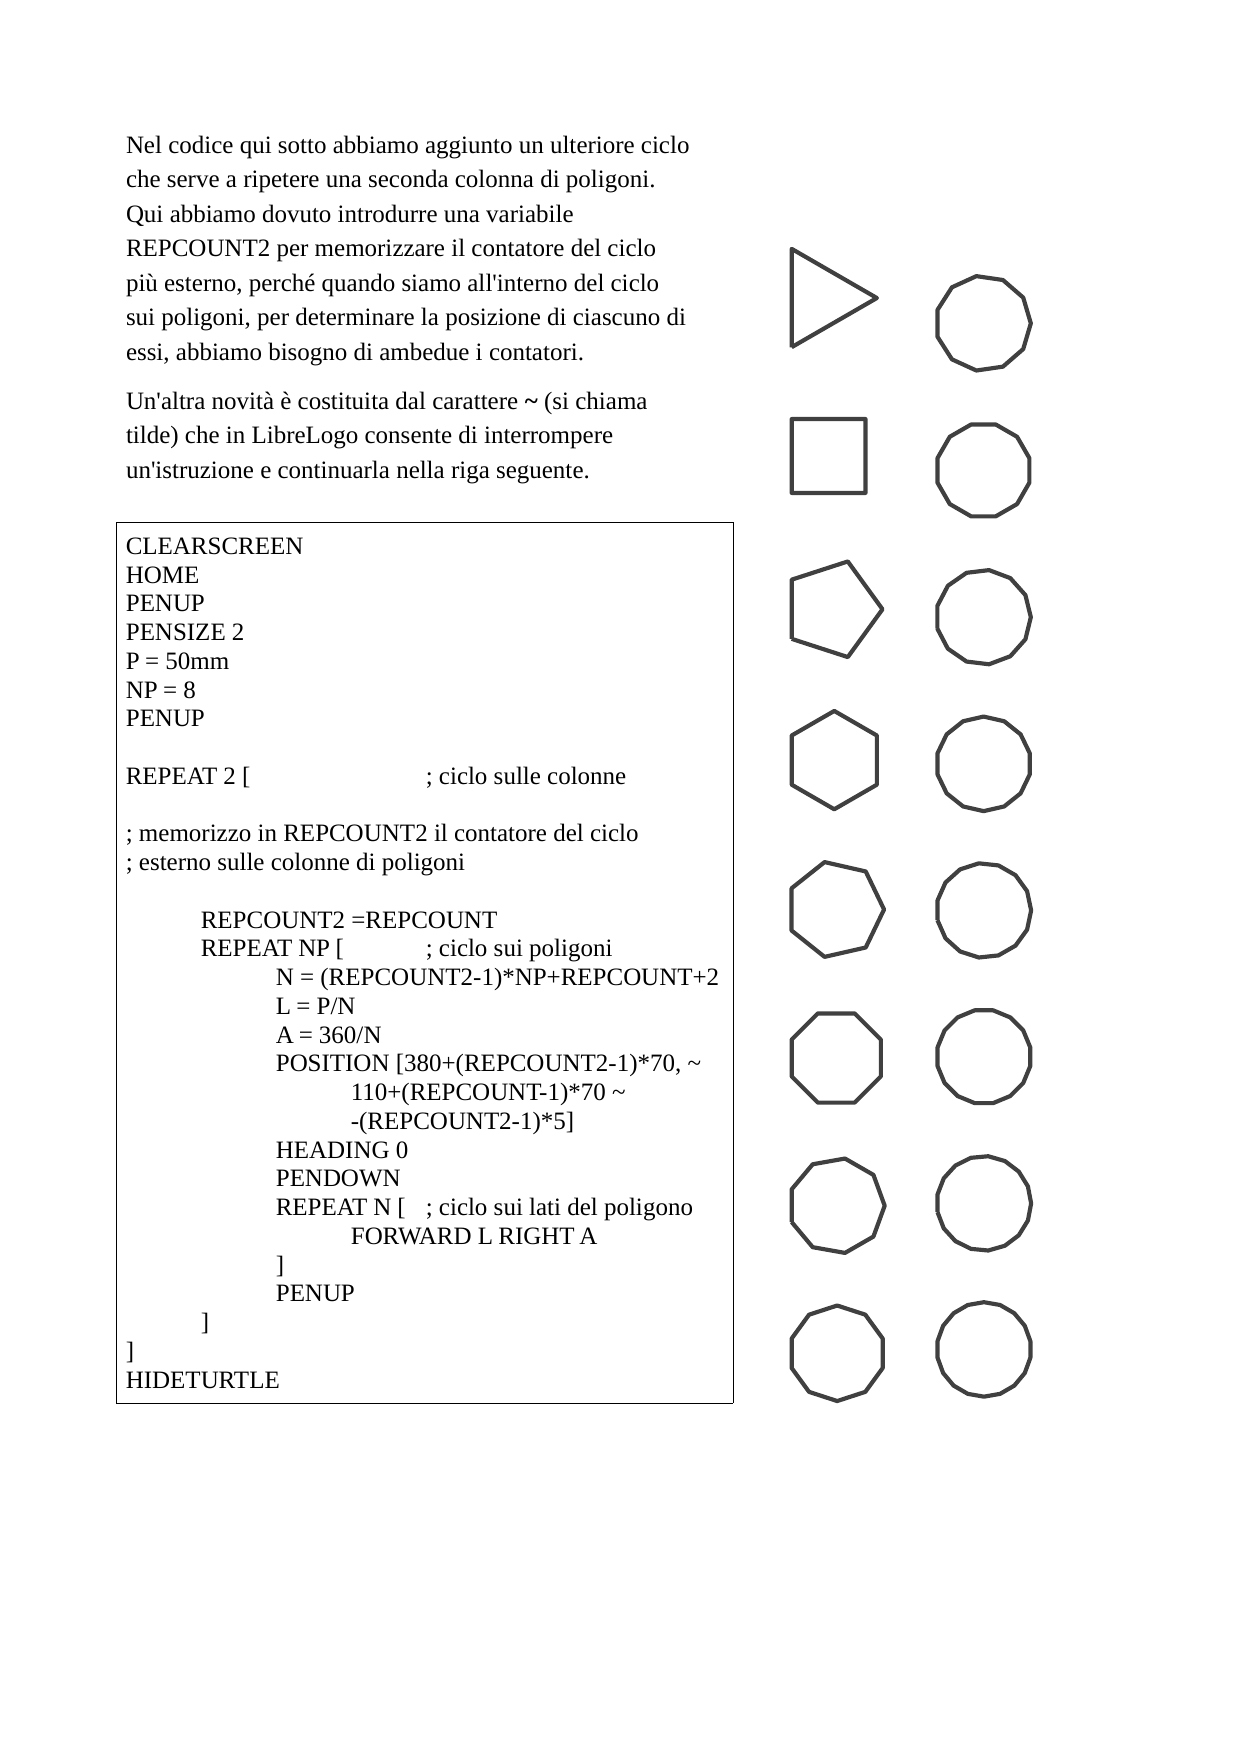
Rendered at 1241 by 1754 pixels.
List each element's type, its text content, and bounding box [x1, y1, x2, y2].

text 110+(REPCOUNT-1)*70 ~ [126, 1077, 724, 1106]
text Nel codice qui sotto abbiamo aggiunto un ulteriore ciclo che serve a ripetere una seconda colonna di poligoni. Qui abbiamo dovuto introdurre una variabile REPCOUNT2 per memorizzare il contatore del ciclo più esterno, perché quando siamo all'interno del ciclo sui poligoni, per determinare la posizione di ciascuno di essi, abbiamo bisogno di ambedue i contatori. [126, 130, 693, 366]
text HEADING 0 [126, 1135, 724, 1163]
text REPEAT N [ ; ciclo sui lati del poligono [126, 1192, 724, 1221]
text NP = 8 [126, 675, 724, 703]
text PENUP [126, 588, 724, 617]
text REPCOUNT2 =REPCOUNT [126, 905, 724, 933]
text PENUP [126, 1278, 724, 1307]
text N = (REPCOUNT2-1)*NP+REPCOUNT+2 [126, 962, 724, 991]
text PENUP [126, 703, 724, 732]
text PENSIZE 2 [126, 617, 724, 646]
text ] [126, 1250, 724, 1278]
text REPEAT 2 [ ; ciclo sulle colonne [126, 761, 724, 790]
text PENDOWN [126, 1163, 724, 1192]
text HOME [126, 560, 724, 588]
text CLEARSCREEN [126, 531, 724, 560]
text A = 360/N [126, 1020, 724, 1048]
text REPEAT NP [ ; ciclo sui poligoni [126, 933, 724, 962]
text Un'altra novità è costituita dal carattere ~ (si chiama tilde) che in LibreLogo consente di interrompere un'istruzione e continuarla nella riga seguente. [126, 386, 693, 484]
text ; esterno sulle colonne di poligoni [126, 847, 724, 876]
text -(REPCOUNT2-1)*5] [126, 1106, 724, 1135]
text FORWARD L RIGHT A [126, 1221, 724, 1250]
text L = P/N [126, 991, 724, 1020]
text HIDETURTLE [126, 1365, 724, 1393]
text POSITION [380+(REPCOUNT2-1)*70, ~ [126, 1048, 724, 1077]
text ] [126, 1336, 724, 1365]
text ; memorizzo in REPCOUNT2 il contatore del ciclo [126, 818, 724, 847]
text ] [126, 1307, 724, 1336]
text P = 50mm [126, 646, 724, 675]
